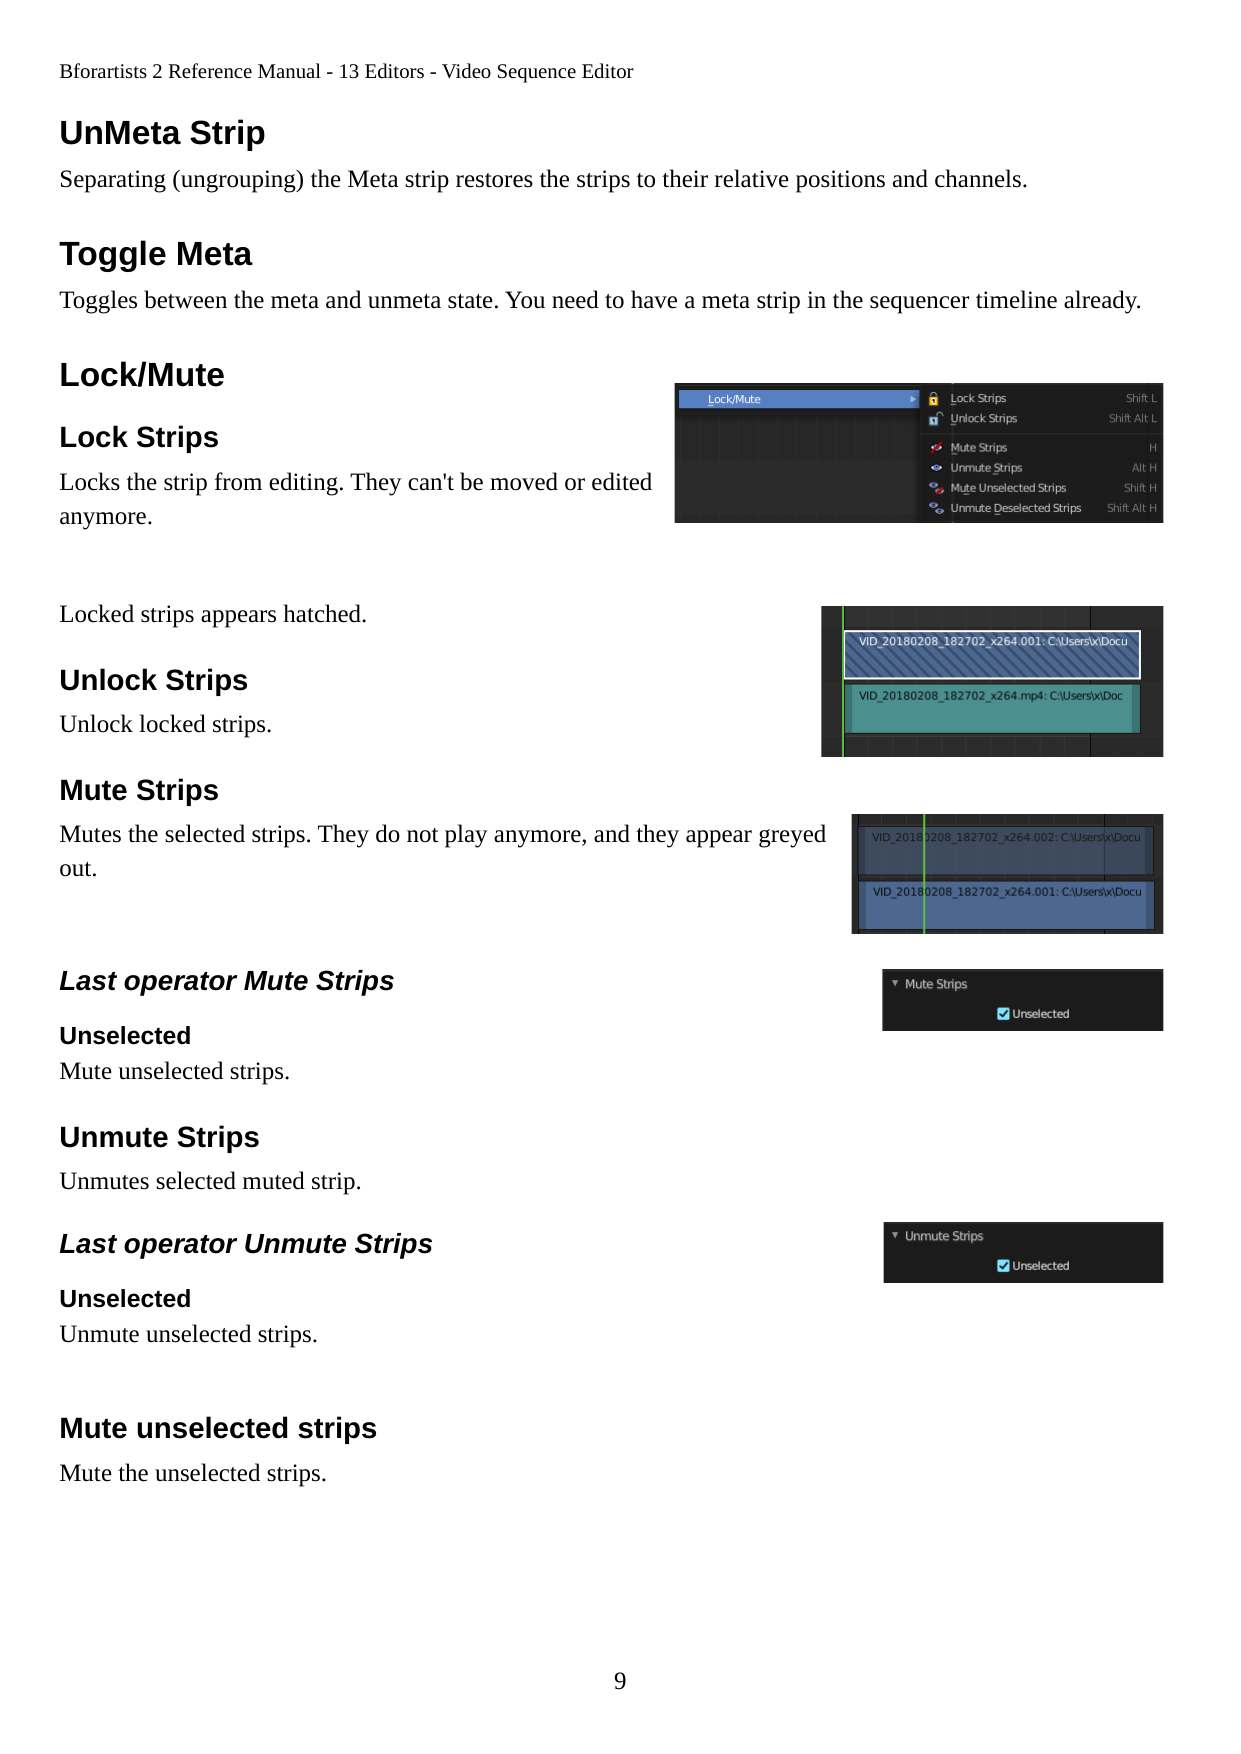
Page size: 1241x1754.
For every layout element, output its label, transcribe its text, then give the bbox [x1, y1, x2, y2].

text Mute unselected strips. [59, 1056, 1181, 1084]
text Unmutes selected muted strip. [59, 1166, 1181, 1194]
subtitle Toggle Meta [59, 234, 1181, 272]
subtitle [1164, 663, 1181, 697]
text Unmute unselected strips. [59, 1319, 1181, 1348]
subtitle Unlock Strips [59, 663, 821, 697]
subtitle Mute Strips [59, 773, 1181, 807]
subtitle [1164, 420, 1181, 454]
picture [821, 606, 1164, 757]
picture [851, 814, 1164, 934]
picture [883, 1222, 1164, 1283]
subtitle [1164, 1227, 1181, 1259]
subtitle Unmute Strips [59, 1119, 1181, 1153]
text [1164, 709, 1181, 738]
text Locked strips appears hatched. [59, 599, 1181, 628]
picture [674, 383, 1164, 523]
subtitle Unselected [59, 1021, 1181, 1049]
text Toggles between the meta and unmeta state. You need to have a meta strip in the sequencer timeline already. [59, 285, 1181, 313]
subtitle Lock/Mute [59, 355, 1181, 393]
text Unlock locked strips. [59, 709, 821, 738]
text Mutes the selected strips. They do not play anymore, and they appear greyed out. [59, 819, 851, 882]
picture [882, 969, 1164, 1031]
subtitle Unselected [59, 1284, 1181, 1313]
subtitle Lock Strips [59, 420, 674, 454]
text Locks the strip from editing. They can't be moved or edited anymore. [59, 467, 1181, 530]
text Separating (ungrouping) the Meta strip restores the strips to their relative positions and channels. [59, 164, 1181, 192]
subtitle Last operator Mute Strips [59, 964, 1181, 996]
subtitle UnMeta Strip [59, 113, 1181, 151]
text Mute the unselected strips. [59, 1458, 1181, 1486]
subtitle Last operator Unmute Strips [59, 1227, 883, 1259]
subtitle Mute unselected strips [59, 1411, 1181, 1445]
